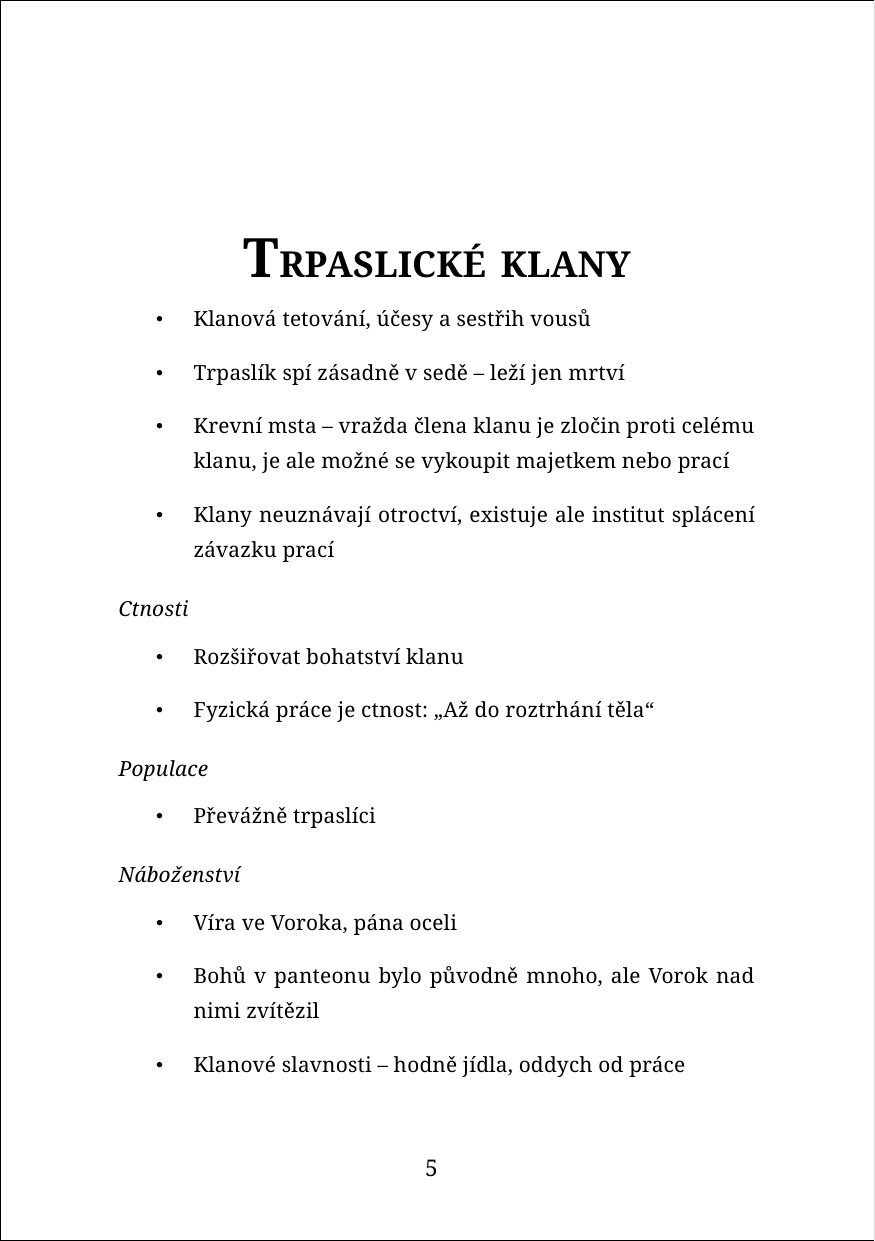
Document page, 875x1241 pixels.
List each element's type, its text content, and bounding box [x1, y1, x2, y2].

subtitle Trpaslické klany [118, 219, 756, 293]
list Převážně trpaslíci [156, 801, 756, 830]
list Klanové slavnosti – hodně jídla, oddych od práce [156, 1050, 756, 1078]
list Fyzická práce je ctnost: „Až do roztrhání těla“ [156, 695, 756, 723]
list Krevní msta – vražda člena klanu je zločin proti celému klanu, je ale možné se vykoupit majetkem nebo prací [156, 411, 756, 475]
list Trpaslík spí zásadně v sedě – leží jen mrtví [156, 358, 756, 386]
list Klanová tetování, účesy a sestřih vousů [156, 304, 756, 333]
list Rozšiřovat bohatství klanu [156, 642, 756, 670]
list Víra ve Voroka, pána oceli [156, 908, 756, 936]
text Náboženství [118, 861, 756, 889]
list Bohů v panteonu bylo původně mnoho, ale Vorok nad nimi zvítězil [156, 961, 756, 1025]
text Populace [118, 754, 756, 783]
text Ctnosti [118, 594, 756, 623]
list Klany neuznávají otroctví, existuje ale institut splácení závazku prací [156, 500, 756, 564]
